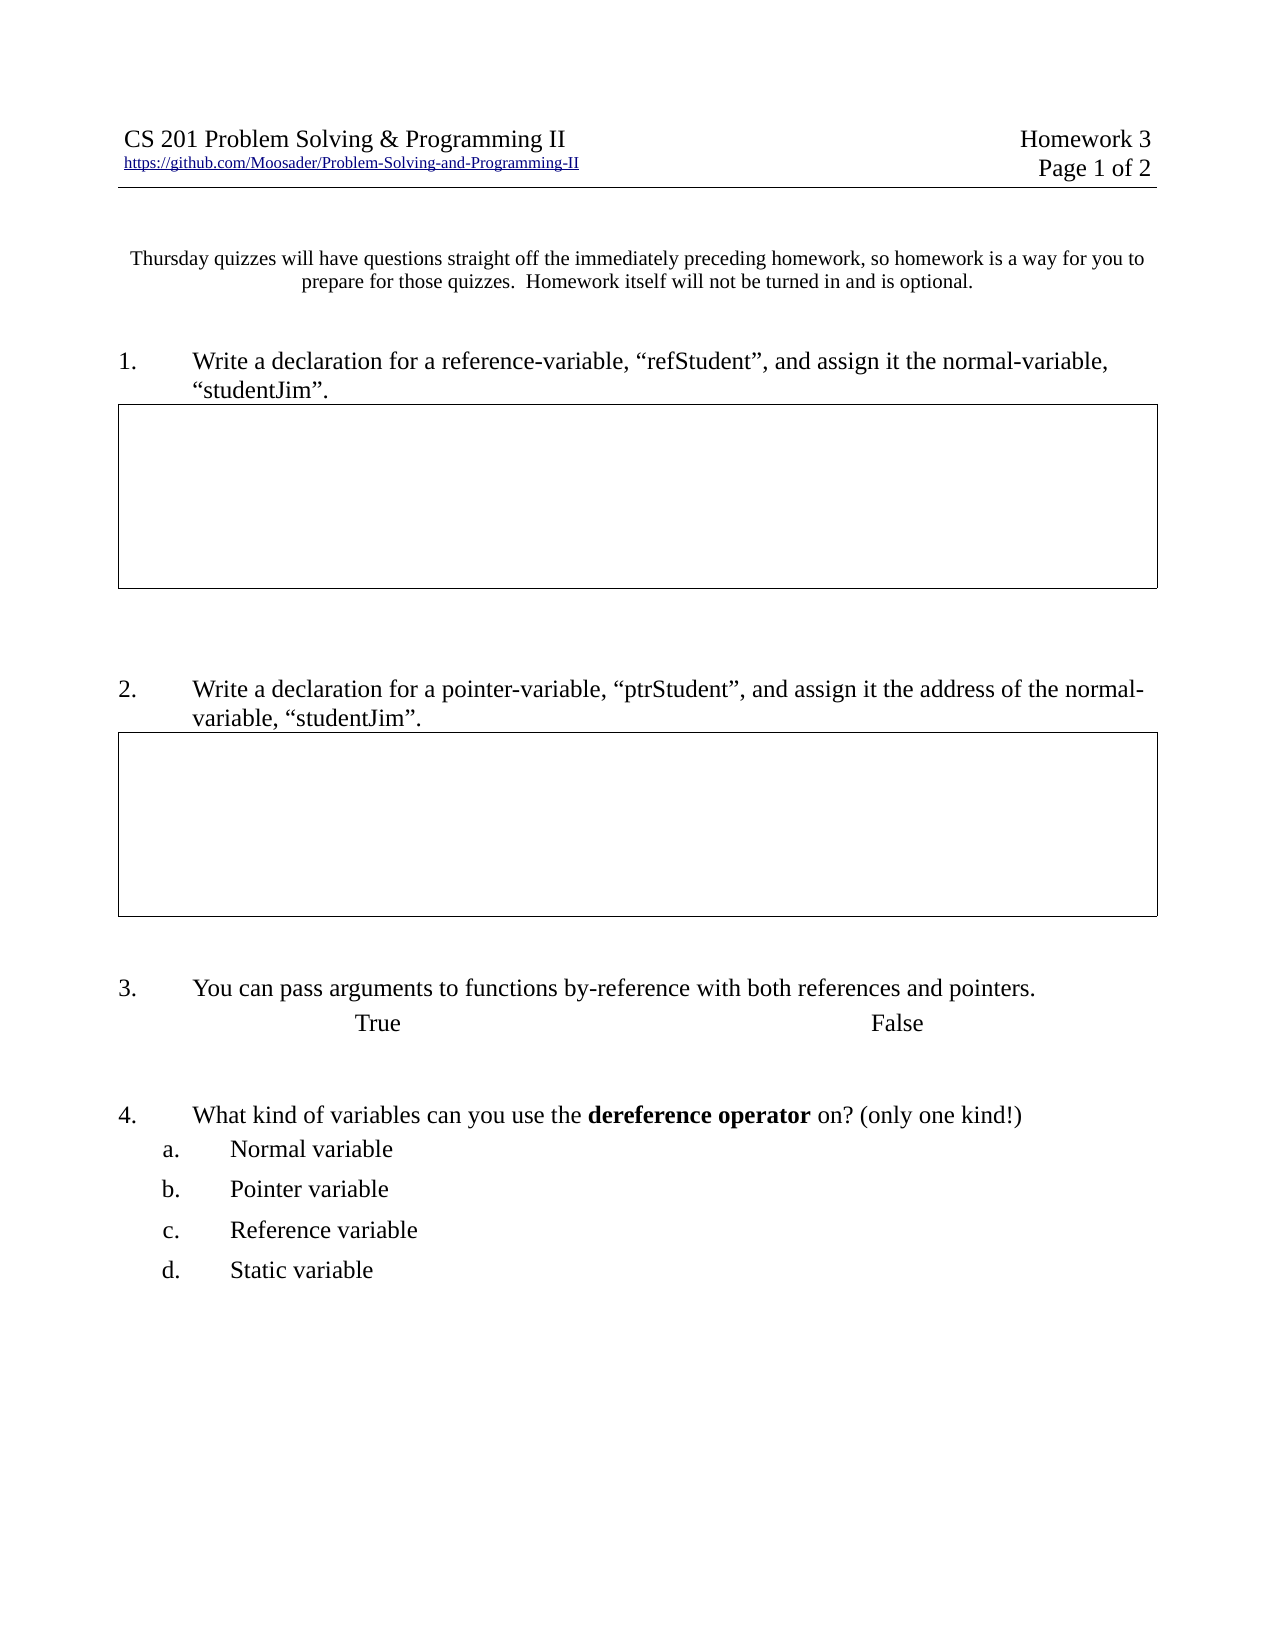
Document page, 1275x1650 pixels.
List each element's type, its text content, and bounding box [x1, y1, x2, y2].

table_header [119, 405, 1157, 588]
table_header [119, 733, 1157, 916]
table_cell Reference variable [224, 1209, 1157, 1249]
text 2. Write a declaration for a pointer-variable, “ptrStudent”, and assign it the address of the normal- variable, “studentJim”. [118, 674, 1157, 732]
text Thursday quizzes will have questions straight off the immediately preceding homework, so homework is a way for you to prepare for those quizzes. Homework itself will not be turned in and is optional. [118, 245, 1157, 318]
table_cell Static variable [224, 1249, 1157, 1289]
table_cell c. [118, 1209, 224, 1249]
text 4. What kind of variables can you use the dereference operator on? (only one kind!) [118, 1100, 1157, 1129]
table_cell Pointer variable [224, 1169, 1157, 1209]
table_cell d. [118, 1249, 224, 1289]
text 3. You can pass arguments to functions by-reference with both references and pointers. [118, 973, 1157, 1002]
table_header True [118, 1002, 637, 1042]
text 1. Write a declaration for a reference-variable, “refStudent”, and assign it the normal-variable, “studentJim”. [118, 346, 1157, 404]
table_header False [638, 1002, 1157, 1042]
table_cell b. [118, 1169, 224, 1209]
table_header Normal variable [224, 1129, 1157, 1169]
table_header a. [118, 1129, 224, 1169]
